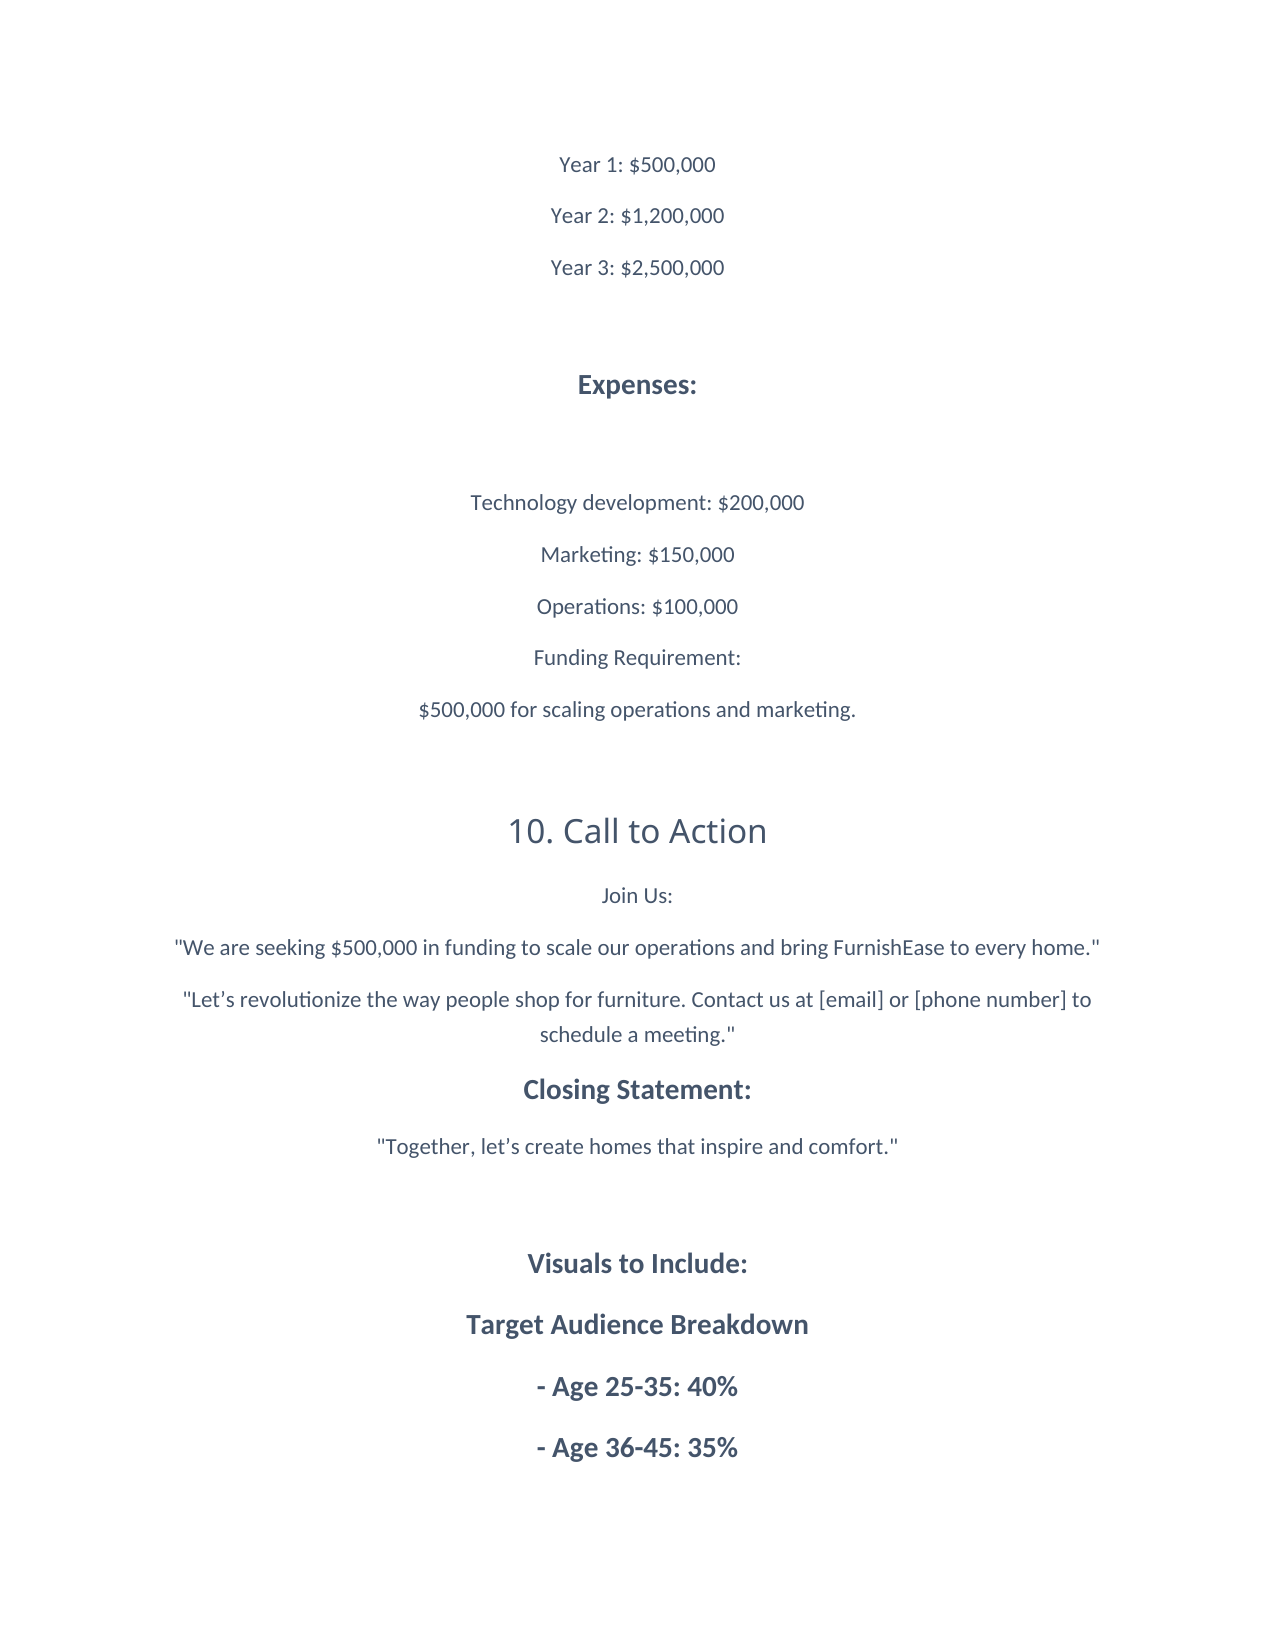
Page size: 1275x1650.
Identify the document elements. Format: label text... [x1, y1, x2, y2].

subtitle Year 1: $500,000 [150, 150, 1125, 178]
subtitle Marketing: $150,000 [150, 540, 1125, 568]
subtitle Visuals to Include: [150, 1245, 1125, 1281]
subtitle - Age 36-45: 35% [150, 1429, 1125, 1464]
subtitle Funding Requirement: [150, 643, 1125, 671]
subtitle "Together, let’s create homes that inspire and comfort." [150, 1132, 1125, 1161]
subtitle Operations: $100,000 [150, 592, 1125, 620]
subtitle Target Audience Breakdown [150, 1306, 1125, 1342]
subtitle Join Us: [150, 881, 1125, 909]
subtitle Technology development: $200,000 [150, 488, 1125, 516]
subtitle "Let’s revolutionize the way people shop for furniture. Contact us at [email] or [phone number] to schedule a meeting." [150, 985, 1125, 1048]
subtitle 10. Call to Action [150, 808, 1125, 853]
subtitle "We are seeking $500,000 in funding to scale our operations and bring FurnishEase to every home." [150, 933, 1125, 961]
subtitle Year 2: $1,200,000 [150, 202, 1125, 230]
subtitle $500,000 for scaling operations and marketing. [150, 695, 1125, 723]
subtitle - Age 25-35: 40% [150, 1368, 1125, 1403]
subtitle Closing Statement: [150, 1071, 1125, 1107]
subtitle Year 3: $2,500,000 [150, 253, 1125, 281]
subtitle Expenses: [150, 366, 1125, 402]
